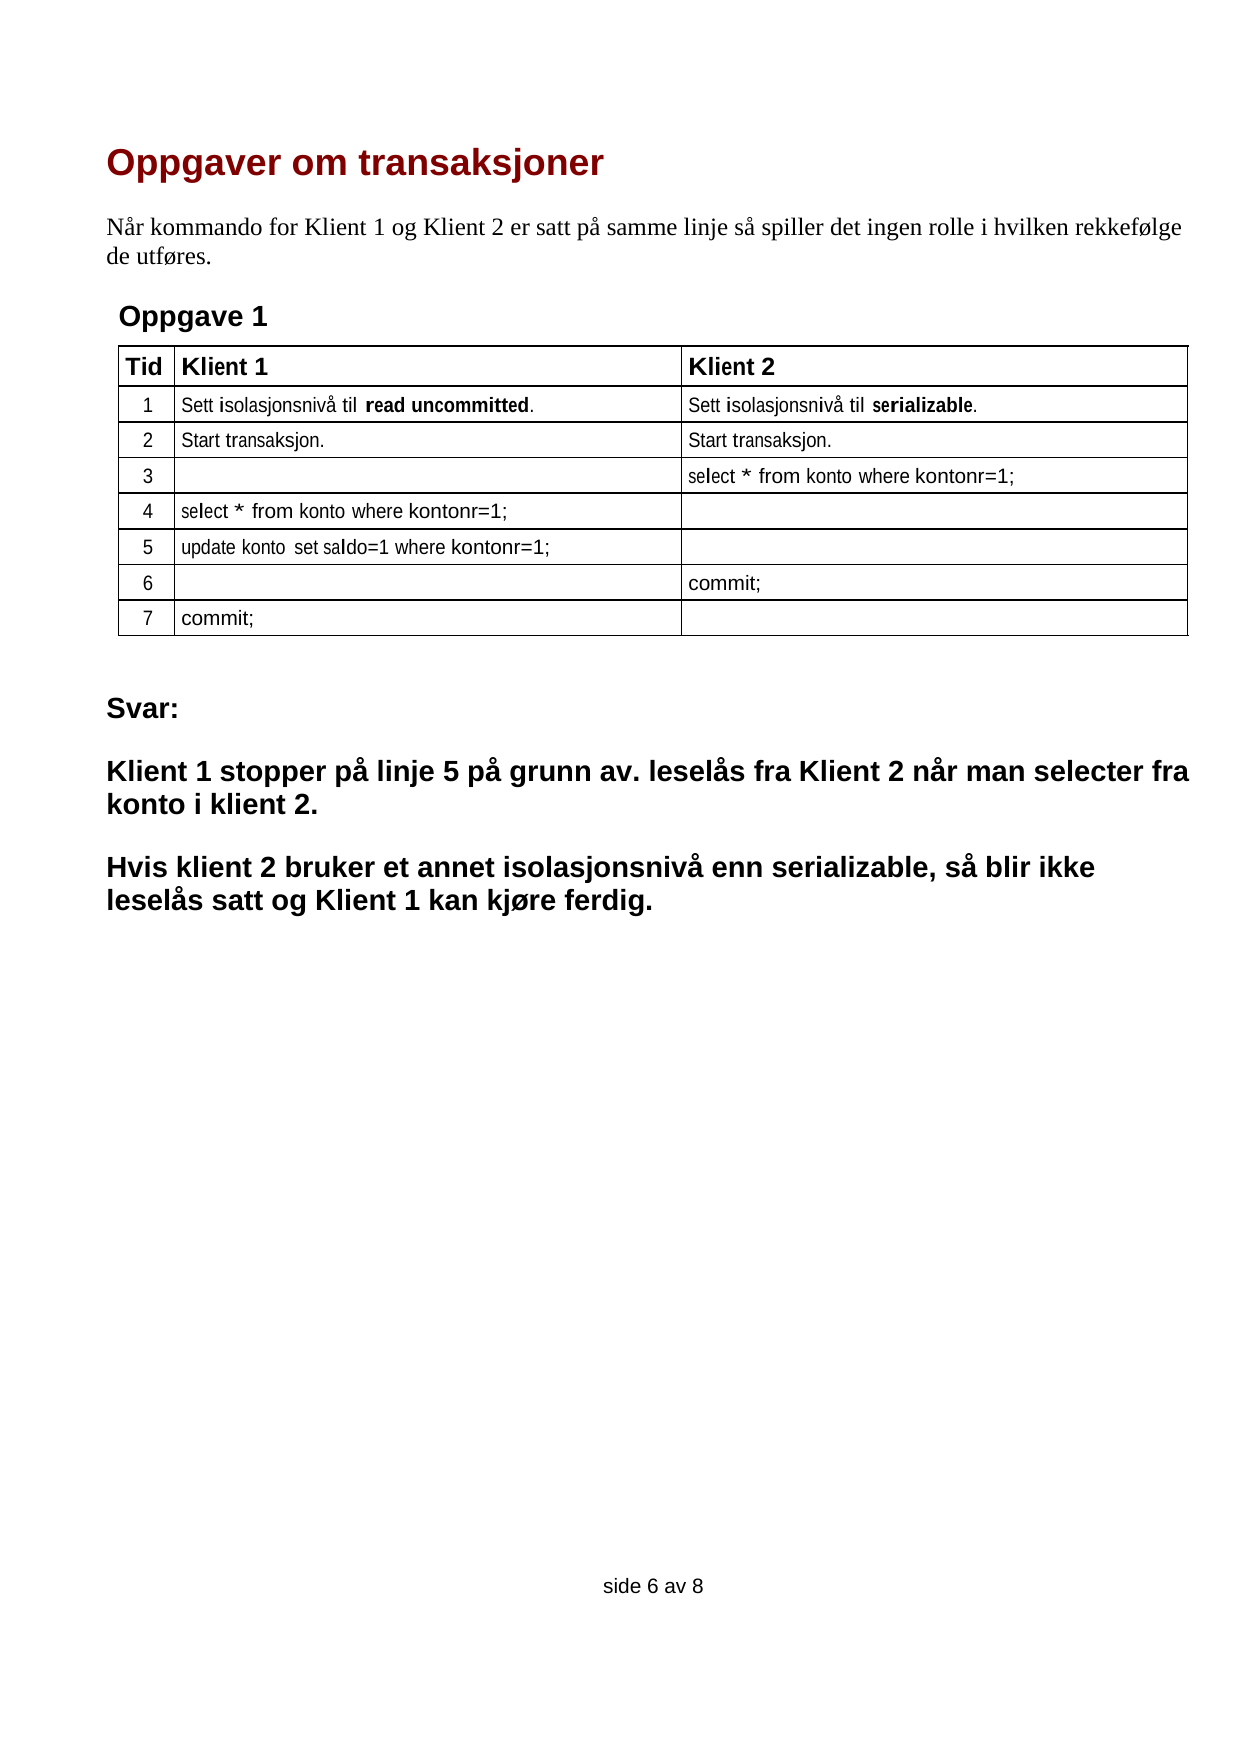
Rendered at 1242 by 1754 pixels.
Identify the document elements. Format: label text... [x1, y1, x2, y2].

table_cell 5 [119, 530, 174, 563]
table_header Tid [119, 347, 174, 385]
table_cell [682, 494, 1187, 528]
table_cell select * from konto where kontonr=1; [175, 494, 681, 528]
text Når kommando for Klient 1 og Klient 2 er satt på samme linje så spiller det ingen rolle i hvilken rekkefølge de utføres. [106, 212, 1200, 270]
text Klient 1 stopper på linje 5 på grunn av. leselås fra Klient 2 når man selecter fra konto i klient 2. [106, 754, 1200, 821]
table_cell 6 [119, 565, 174, 599]
table_cell 1 [119, 387, 174, 421]
table_cell commit; [175, 601, 681, 635]
subtitle Oppgaver om transaksjoner [106, 140, 1200, 183]
table_cell 4 [119, 494, 174, 528]
table_cell select * from konto where kontonr=1; [682, 458, 1187, 492]
text Oppgave 1 [118, 299, 1202, 332]
table_cell 7 [119, 601, 174, 635]
table_header Klient 2 [682, 347, 1187, 385]
text Svar: [106, 691, 1200, 724]
table_cell [175, 565, 681, 599]
table_cell Sett isolasjonsnivå til serializable. [682, 387, 1187, 421]
table_cell [175, 458, 681, 492]
table_header Klient 1 [175, 347, 681, 385]
table_cell 2 [119, 423, 174, 457]
table_cell Start transaksjon. [682, 423, 1187, 457]
table_cell commit; [682, 565, 1187, 599]
table_cell [682, 530, 1187, 563]
table_cell update konto set saldo=1 where kontonr=1; [175, 530, 681, 563]
table_cell Start transaksjon. [175, 423, 681, 457]
table_cell [682, 601, 1187, 635]
table_cell 3 [119, 458, 174, 492]
table_cell Sett isolasjonsnivå til read uncommitted. [175, 387, 681, 421]
text Hvis klient 2 bruker et annet isolasjonsnivå enn serializable, så blir ikke leselås satt og Klient 1 kan kjøre ferdig. [106, 850, 1200, 917]
